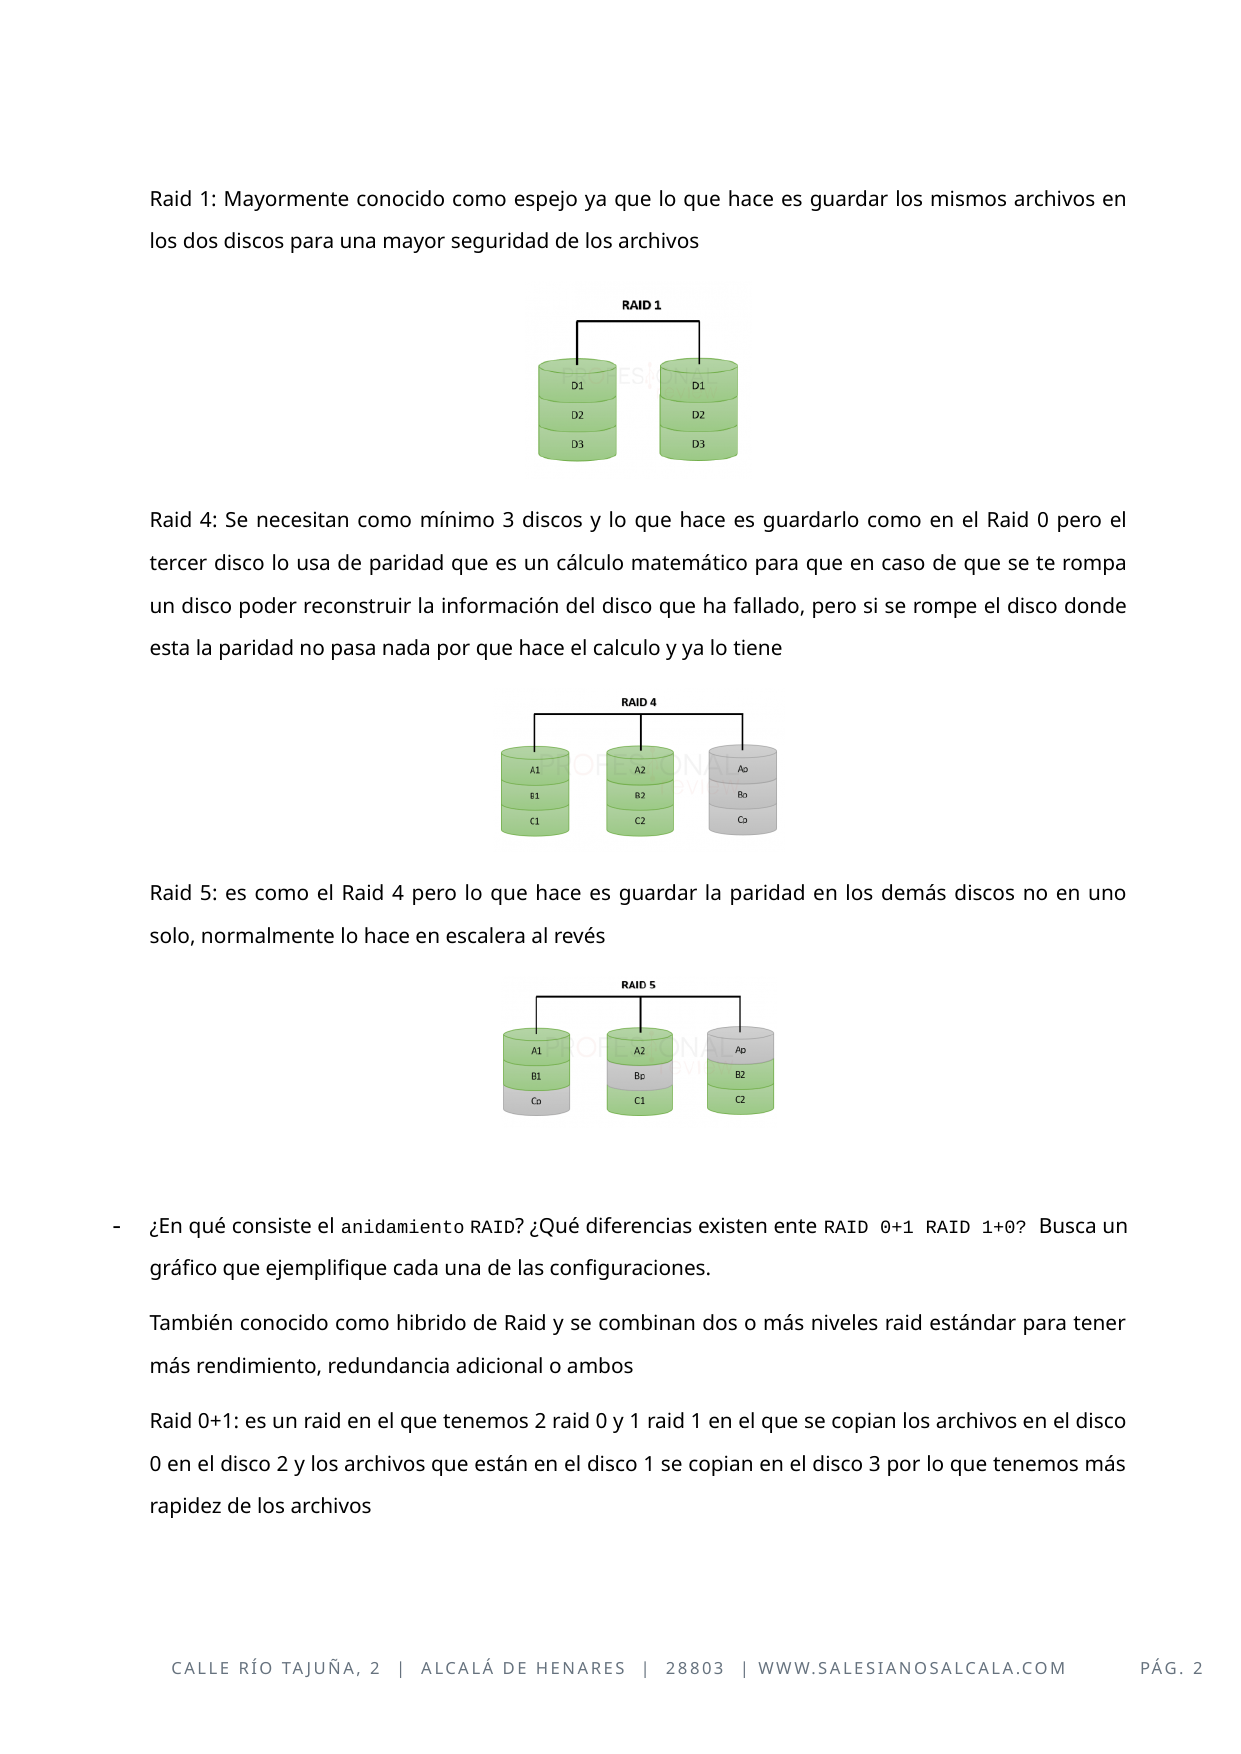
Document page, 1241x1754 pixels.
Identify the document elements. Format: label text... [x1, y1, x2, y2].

list Raid 1: Mayormente conocido como espejo ya que lo que hace es guardar los mismos archivos en los dos discos para una mayor seguridad de los archivos [149, 184, 1128, 255]
list También conocido como hibrido de Raid y se combinan dos o más niveles raid estándar para tener más rendimiento, redundancia adicional o ambos [149, 1308, 1128, 1379]
list ¿En qué consiste el anidamiento RAID? ¿Qué diferencias existen ente RAID 0+1 RAID 1+0? Busca un gráfico que ejemplifique cada una de las configuraciones. [112, 1210, 1128, 1282]
list Raid 4: Se necesitan como mínimo 3 discos y lo que hace es guardarlo como en el Raid 0 pero el tercer disco lo usa de paridad que es un cálculo matemático para que en caso de que se te rompa un disco poder reconstruir la información del disco que ha fallado, pero si se rompe el disco donde esta la paridad no pasa nada por que hace el calculo y ya lo tiene [149, 506, 1128, 662]
list Raid 0+1: es un raid en el que tenemos 2 raid 0 y 1 raid 1 en el que se copian los archivos en el disco 0 en el disco 2 y los archivos que están en el disco 1 se copian en el disco 3 por lo que tenemos más rapidez de los archivos [149, 1406, 1128, 1520]
list Raid 5: es como el Raid 4 pero lo que hace es guardar la paridad en los demás discos no en uno solo, normalmente lo hace en escalera al revés [149, 878, 1128, 949]
